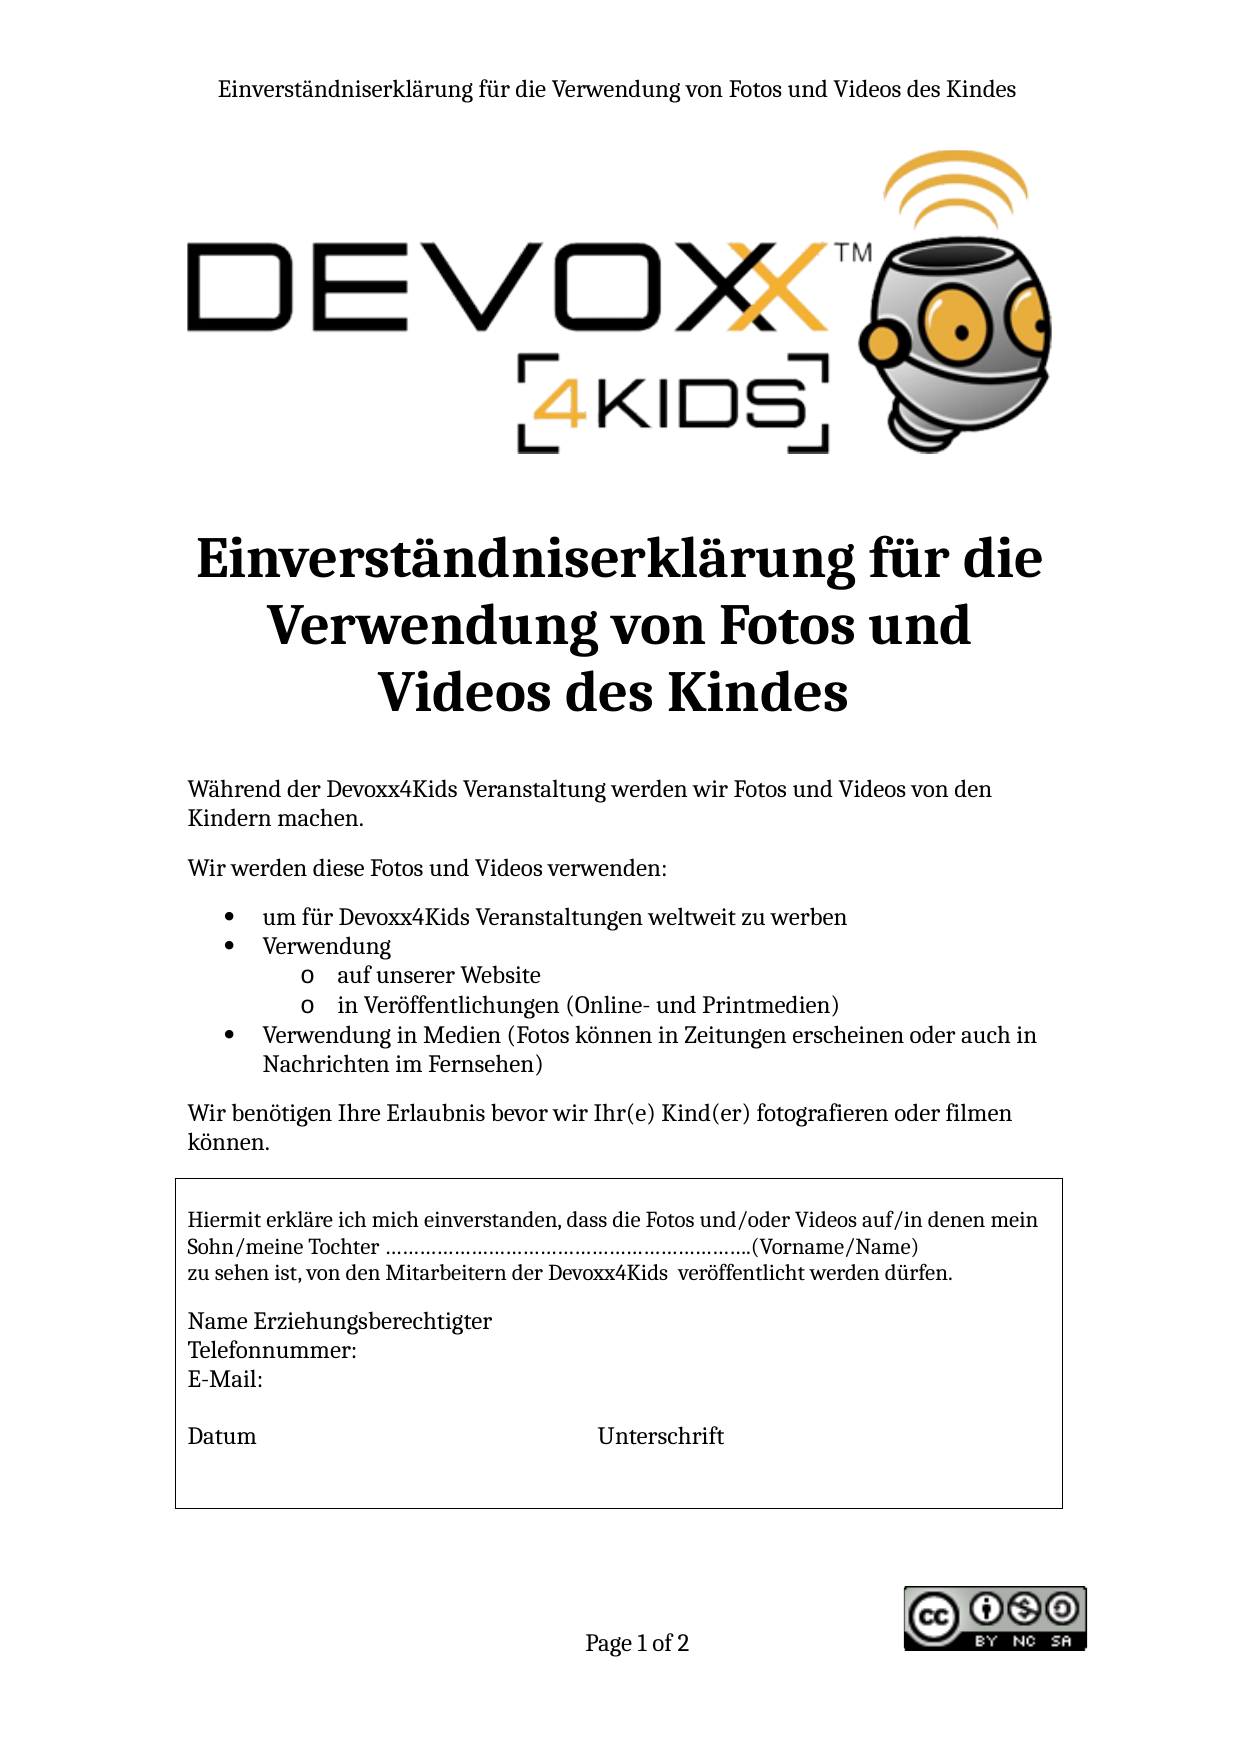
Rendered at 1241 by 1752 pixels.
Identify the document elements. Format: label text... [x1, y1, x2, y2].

text Wir benötigen Ihre Erlaubnis bevor wir Ihr(e) Kind(er) fotografieren oder filmen können. [187, 1099, 1053, 1157]
list in Veröffentlichungen (Online- und Printmedien) [300, 991, 1053, 1021]
text Wir werden diese Fotos und Videos verwenden: [187, 854, 1053, 882]
list um für Devoxx4Kids Veranstaltungen weltweit zu werben [225, 903, 1053, 932]
list auf unserer Website [300, 961, 1053, 991]
picture [903, 1586, 1088, 1651]
text Einverständniserklärung für die Verwendung von Fotos und Videos des Kindes [187, 524, 1053, 726]
picture [187, 150, 1052, 454]
text Während der Devoxx4Kids Veranstaltung werden wir Fotos und Videos von den Kindern machen. [187, 775, 1053, 833]
table_header Hiermit erkläre ich mich einverstanden, dass die Fotos und/oder Videos auf/in denen mein Sohn/meine Tochter ……………………………………………………….(Vorname/Name) zu sehen ist, von den Mitarbeitern der Devoxx4Kids veröffentlicht werden dürfen. Name Erziehungsberechtigter Telefonnummer: E-Mail: Datum Unterschrift [176, 1179, 1062, 1508]
list Verwendung in Medien (Fotos können in Zeitungen erscheinen oder auch in Nachrichten im Fernsehen) [225, 1021, 1053, 1078]
list Verwendung [225, 932, 1053, 961]
